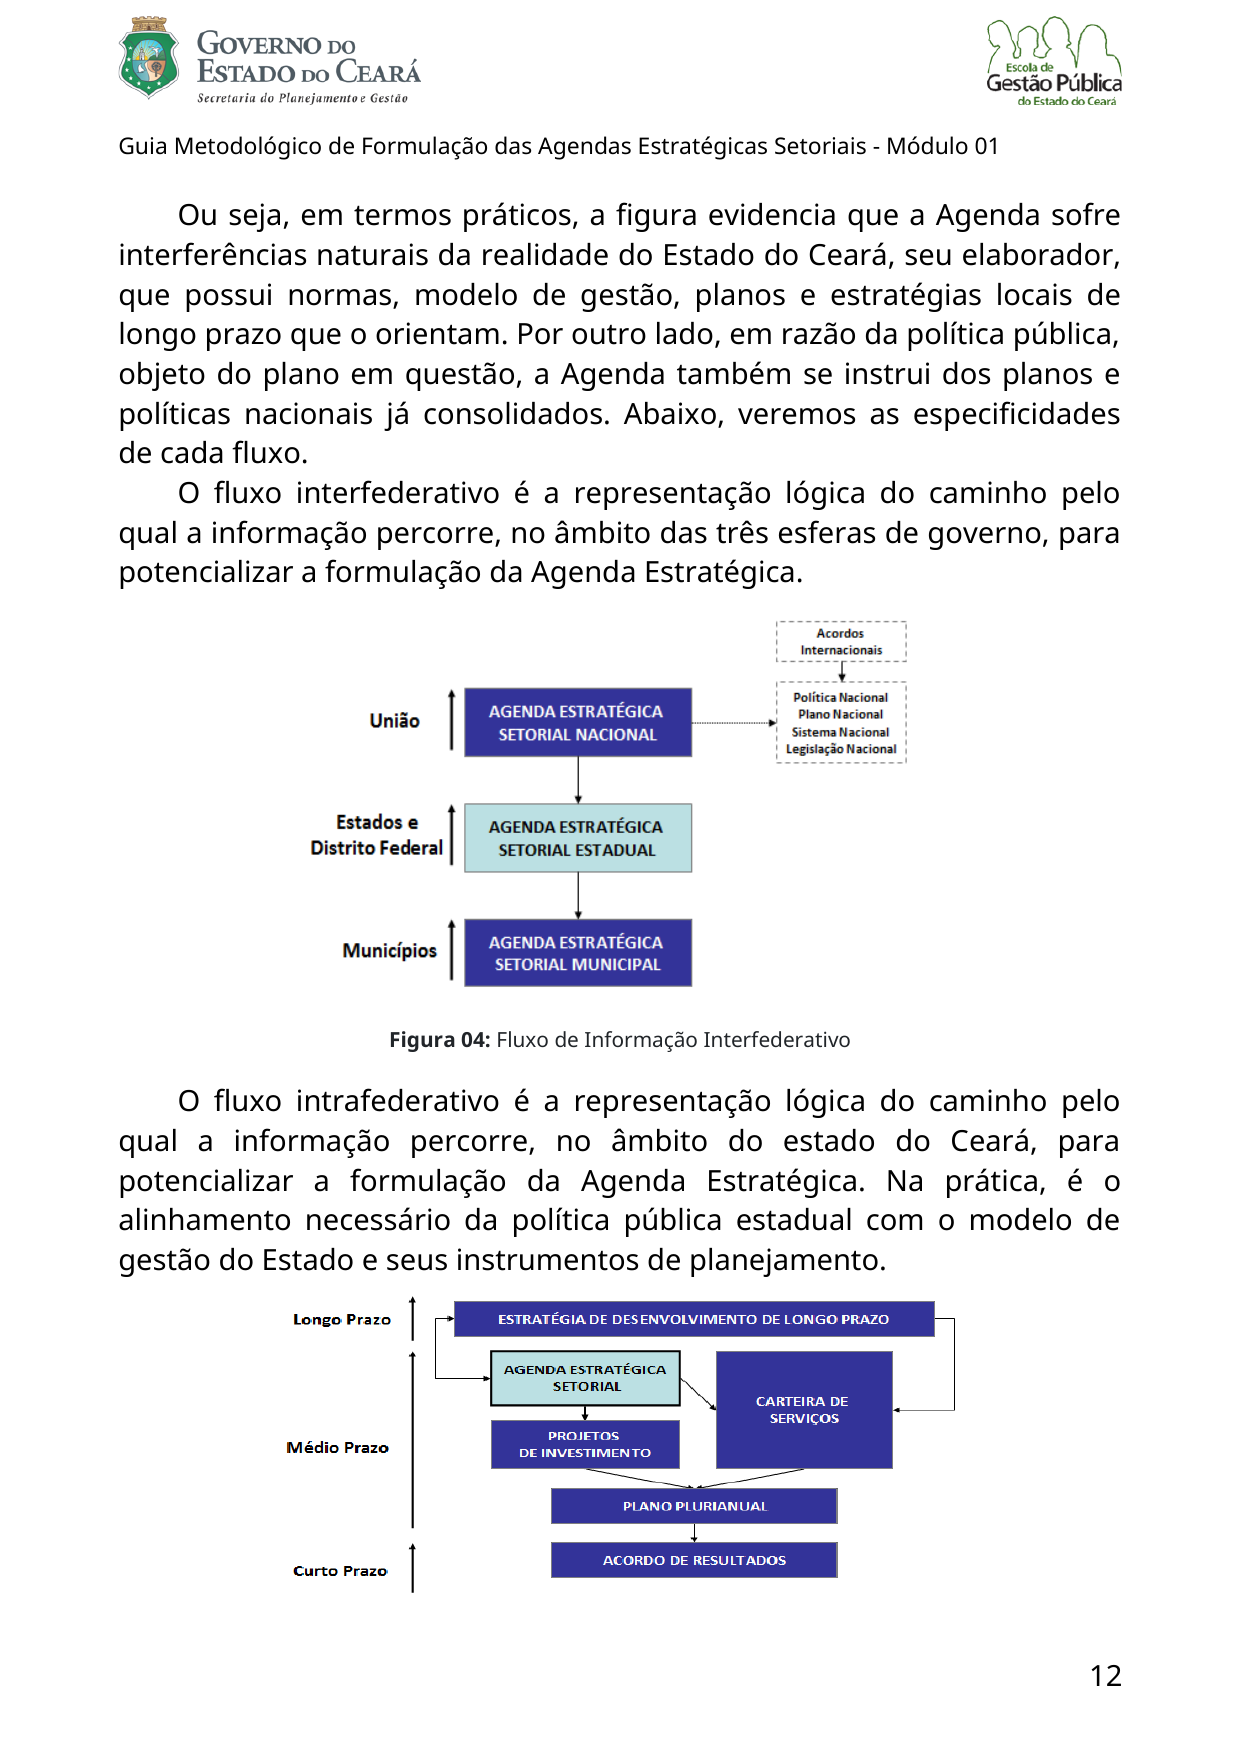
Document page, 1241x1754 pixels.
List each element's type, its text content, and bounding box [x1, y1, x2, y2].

picture [118, 16, 1122, 105]
text Ou seja, em termos práticos, a figura evidencia que a Agenda sofre interferências naturais da realidade do Estado do Ceará, seu elaborador, que possui normas, modelo de gestão, planos e estratégias locais de longo prazo que o orientam. Por outro lado, em razão da política pública, objeto do plano em questão, a Agenda também se instrui dos planos e políticas nacionais já consolidados. Abaixo, veremos as especificidades de cada fluxo. [118, 194, 1122, 472]
text O fluxo interfederativo é a representação lógica do caminho pelo qual a informação percorre, no âmbito das três esferas de governo, para potencializar a formulação da Agenda Estratégica. [118, 472, 1122, 591]
picture [298, 616, 913, 996]
picture [281, 1296, 959, 1597]
text Figura 04: Fluxo de Informação Interfederativo [118, 1026, 1122, 1054]
text O fluxo intrafederativo é a representação lógica do caminho pelo qual a informação percorre, no âmbito do estado do Ceará, para potencializar a formulação da Agenda Estratégica. Na prática, é o alinhamento necessário da política pública estadual com o modelo de gestão do Estado e seus instrumentos de planejamento. [118, 1081, 1122, 1279]
